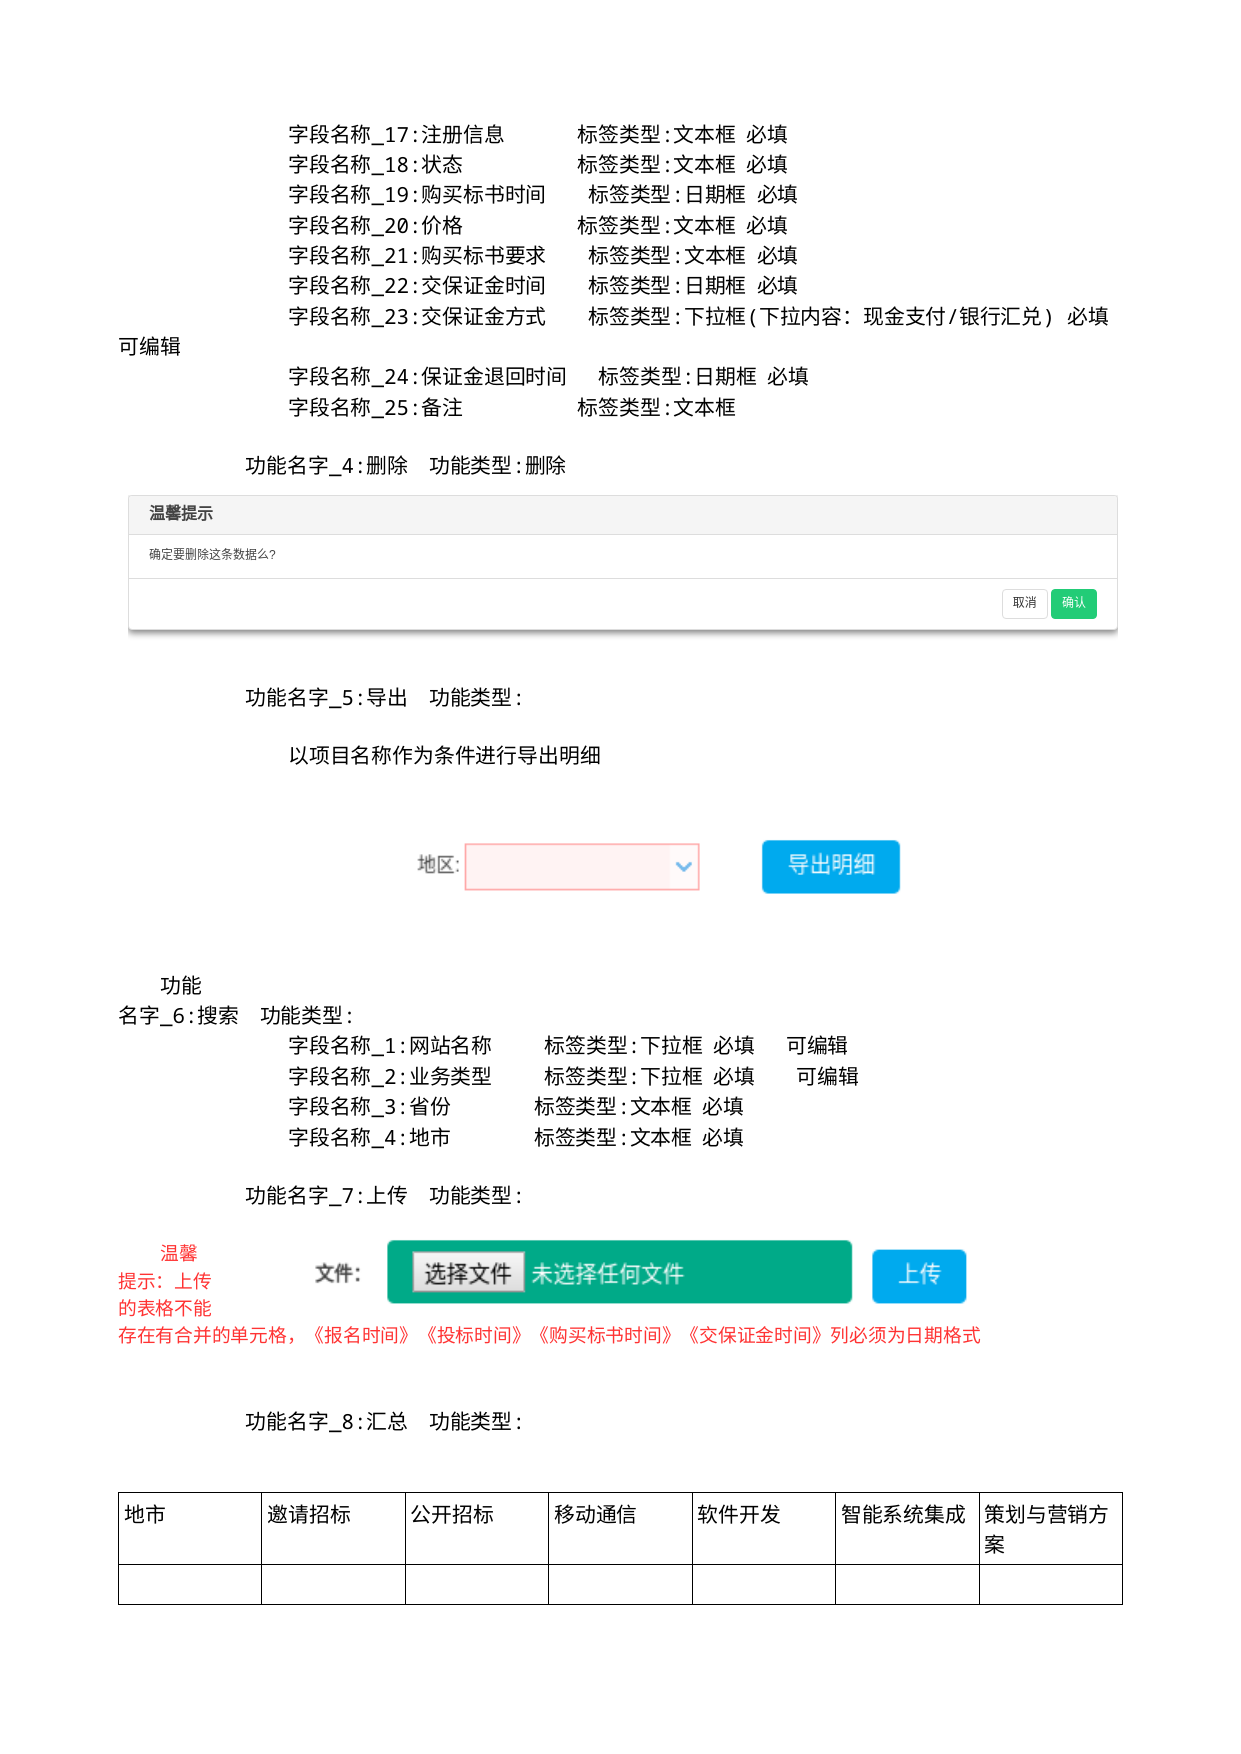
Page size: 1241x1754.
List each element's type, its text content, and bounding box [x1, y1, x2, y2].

table_cell [119, 1565, 261, 1604]
text 功能名字_8:汇总 功能类型: [118, 1405, 1122, 1435]
table_header 策划与营销方案 [980, 1493, 1122, 1564]
text 功能名字_4:删除 功能类型:删除 [118, 449, 1122, 480]
text 字段名称_17:注册信息 标签类型:文本框 必填 [118, 118, 1122, 148]
table_cell [693, 1565, 835, 1604]
text 字段名称_4:地市 标签类型:文本框 必填 [118, 1121, 1122, 1151]
text 字段名称_1:网站名称 标签类型:下拉框 必填 可编辑 [118, 1030, 1122, 1060]
text 字段名称_18:状态 标签类型:文本框 必填 [118, 148, 1122, 179]
table_header 移动通信 [549, 1493, 692, 1564]
table_cell [549, 1565, 692, 1604]
table_cell [406, 1565, 548, 1604]
table_cell [836, 1565, 979, 1604]
table_header 公开招标 [406, 1493, 548, 1564]
table_header 邀请招标 [262, 1493, 405, 1564]
text 字段名称_25:备注 标签类型:文本框 [118, 391, 1122, 421]
table_header 软件开发 [693, 1493, 835, 1564]
text 字段名称_24:保证金退回时间 标签类型:日期框 必填 [118, 361, 1122, 391]
text 功能名字_5:导出 功能类型: [118, 681, 1122, 711]
text 以项目名称作为条件进行导出明细 [118, 740, 1122, 770]
text 字段名称_23:交保证金方式 标签类型:下拉框(下拉内容：现金支付/银行汇兑) 必填 可编辑 [118, 300, 1122, 361]
text 字段名称_2:业务类型 标签类型:下拉框 必填 可编辑 [118, 1060, 1122, 1090]
picture [214, 1209, 1026, 1321]
table_cell [262, 1565, 405, 1604]
text 字段名称_20:价格 标签类型:文本框 必填 [118, 209, 1122, 239]
text 字段名称_21:购买标书要求 标签类型:文本框 必填 [118, 239, 1122, 270]
text 字段名称_22:交保证金时间 标签类型:日期框 必填 [118, 270, 1122, 300]
table_cell [980, 1565, 1122, 1604]
picture [202, 770, 1038, 991]
text 字段名称_19:购买标书时间 标签类型:日期框 必填 [118, 179, 1122, 209]
picture [118, 480, 1123, 681]
table_header 地市 [119, 1493, 261, 1564]
text 功能名字_6:搜索 功能类型: [118, 912, 1122, 1030]
text 字段名称_3:省份 标签类型:文本框 必填 [118, 1090, 1122, 1121]
table_header 智能系统集成 [836, 1493, 979, 1564]
text 功能名字_7:上传 功能类型: [118, 1179, 1122, 1210]
text 温馨提示：上传的表格不能存在有合并的单元格，《报名时间》《投标时间》《购买标书时间》《交保证金时间》列必须为日期格式 [118, 1210, 1122, 1348]
